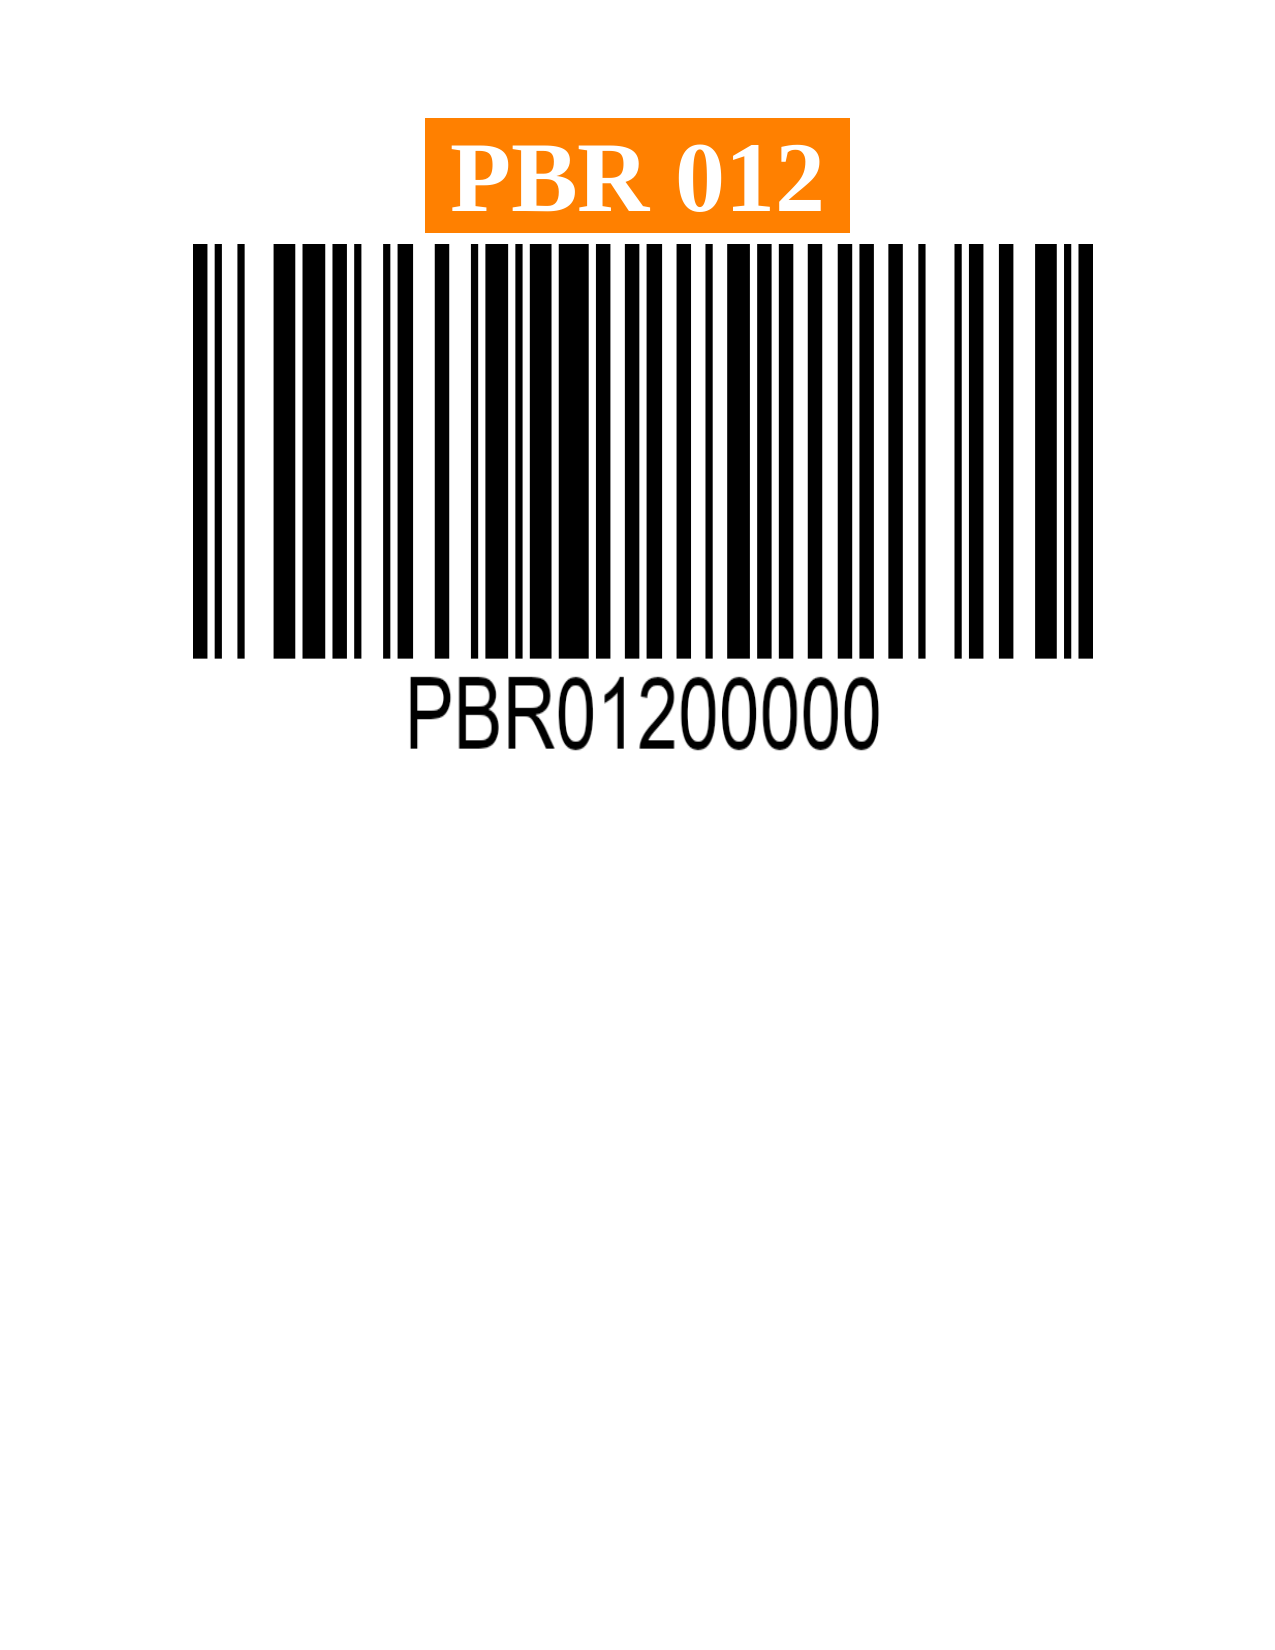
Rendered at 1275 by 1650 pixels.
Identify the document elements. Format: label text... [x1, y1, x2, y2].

picture [193, 244, 1093, 770]
text PBR 012 [118, 118, 1157, 233]
